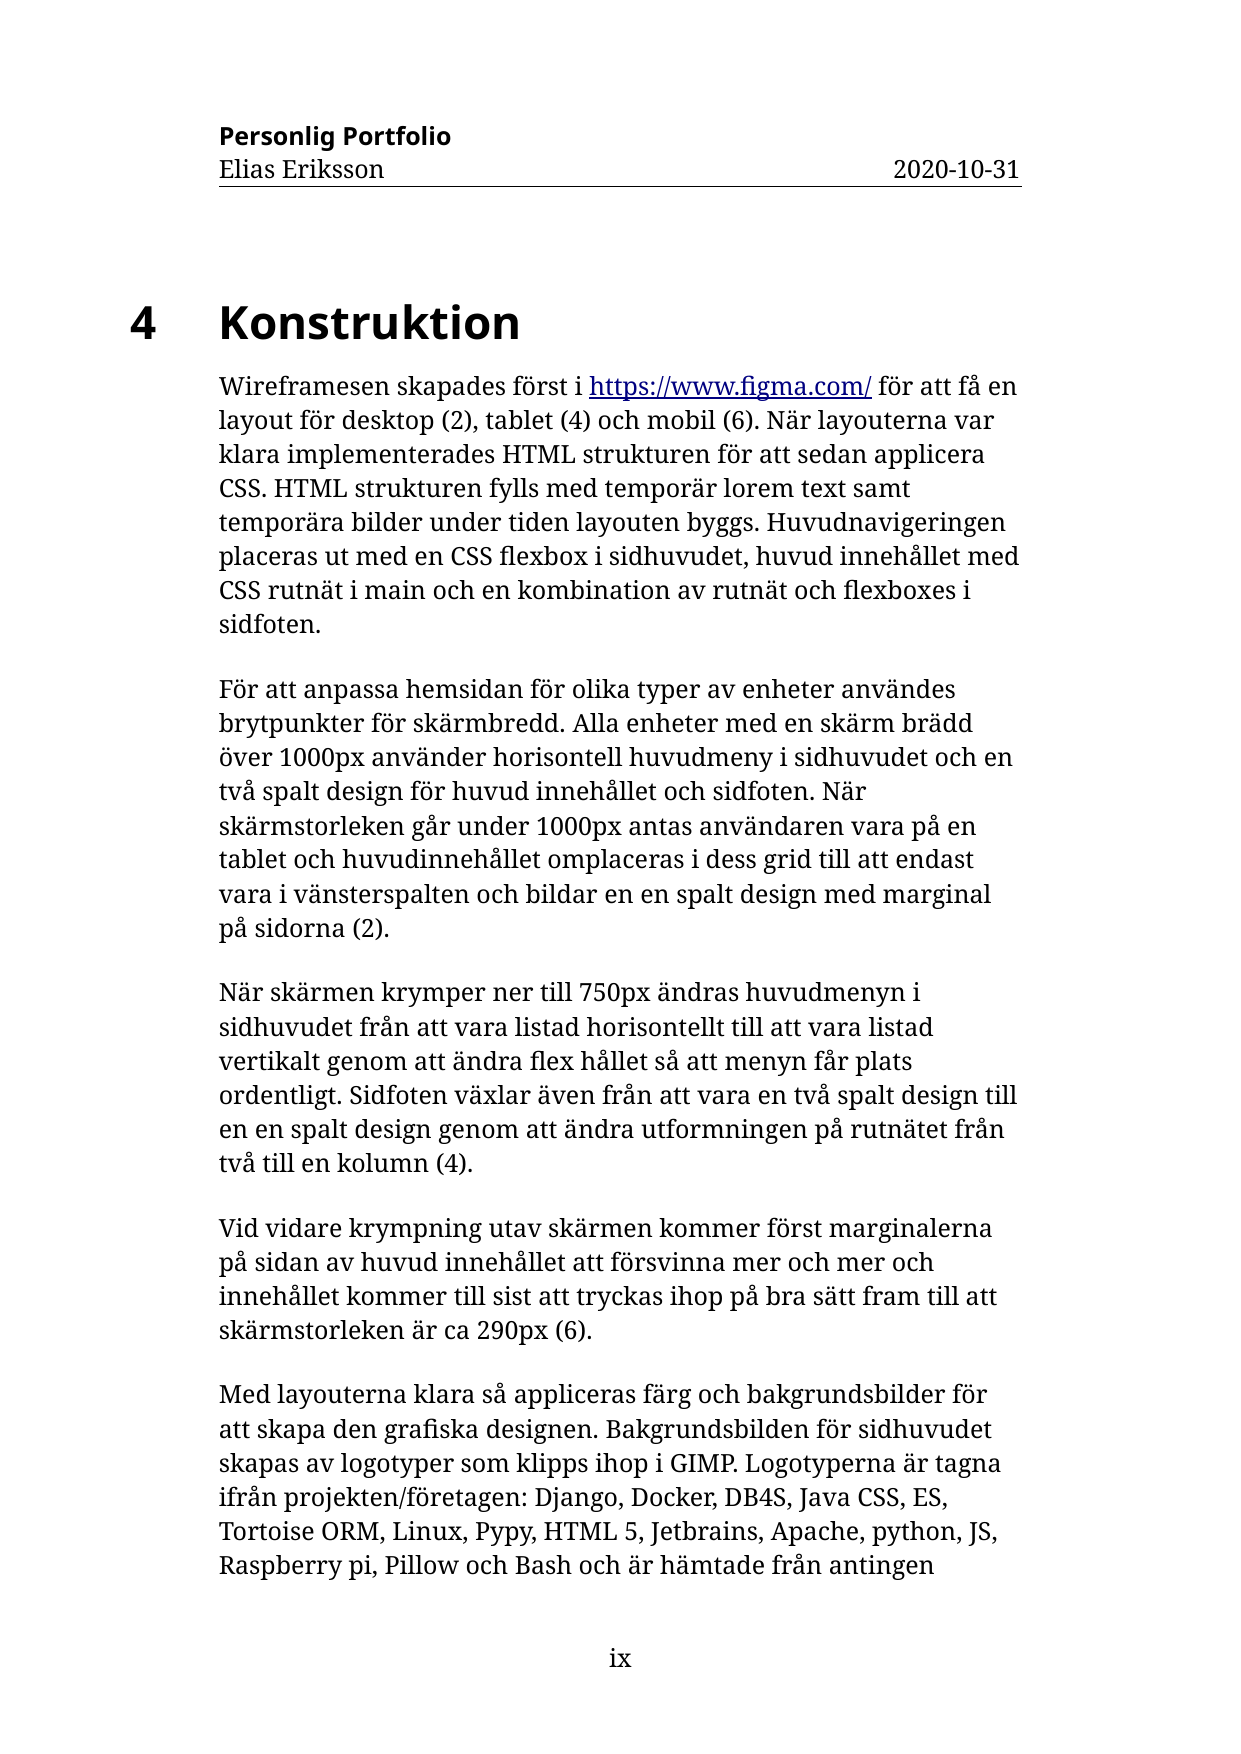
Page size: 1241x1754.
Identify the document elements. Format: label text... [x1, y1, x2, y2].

text Wireframesen skapades först i https://www.figma.com/ för att få en layout för desktop (2), tablet (4) och mobil (6). När layouterna var klara implementerades HTML strukturen för att sedan applicera CSS. HTML strukturen fylls med temporär lorem text samt temporära bilder under tiden layouten byggs. Huvudnavigeringen placeras ut med en CSS flexbox i sidhuvudet, huvud innehållet med CSS rutnät i main och en kombination av rutnät och flexboxes i sidfoten. [218, 369, 1022, 641]
text Vid vidare krympning utav skärmen kommer först marginalerna på sidan av huvud innehållet att försvinna mer och mer och innehållet kommer till sist att tryckas ihop på bra sätt fram till att skärmstorleken är ca 290px (6). [218, 1210, 1022, 1346]
text För att anpassa hemsidan för olika typer av enheter användes brytpunkter för skärmbredd. Alla enheter med en skärm brädd över 1000px använder horisontell huvudmeny i sidhuvudet och en två spalt design för huvud innehållet och sidfoten. När skärmstorleken går under 1000px antas användaren vara på en tablet och huvudinnehållet omplaceras i dess grid till att endast vara i vänsterspalten och bildar en en spalt design med marginal på sidorna (2). [218, 672, 1022, 944]
subtitle Konstruktion [130, 291, 1022, 353]
text Med layouterna klara så appliceras färg och bakgrundsbilder för att skapa den grafiska designen. Bakgrundsbilden för sidhuvudet skapas av logotyper som klipps ihop i GIMP. Logotyperna är tagna ifrån projekten/företagen: Django, Docker, DB4S, Java CSS, ES, Tortoise ORM, Linux, Pypy, HTML 5, Jetbrains, Apache, python, JS, Raspberry pi, Pillow och Bash och är hämtade från antingen [218, 1377, 1022, 1582]
text När skärmen krymper ner till 750px ändras huvudmenyn i sidhuvudet från att vara listad horisontellt till att vara listad vertikalt genom att ändra flex hållet så att menyn får plats ordentligt. Sidfoten växlar även från att vara en två spalt design till en en spalt design genom att ändra utformningen på rutnätet från två till en kolumn (4). [218, 975, 1022, 1179]
